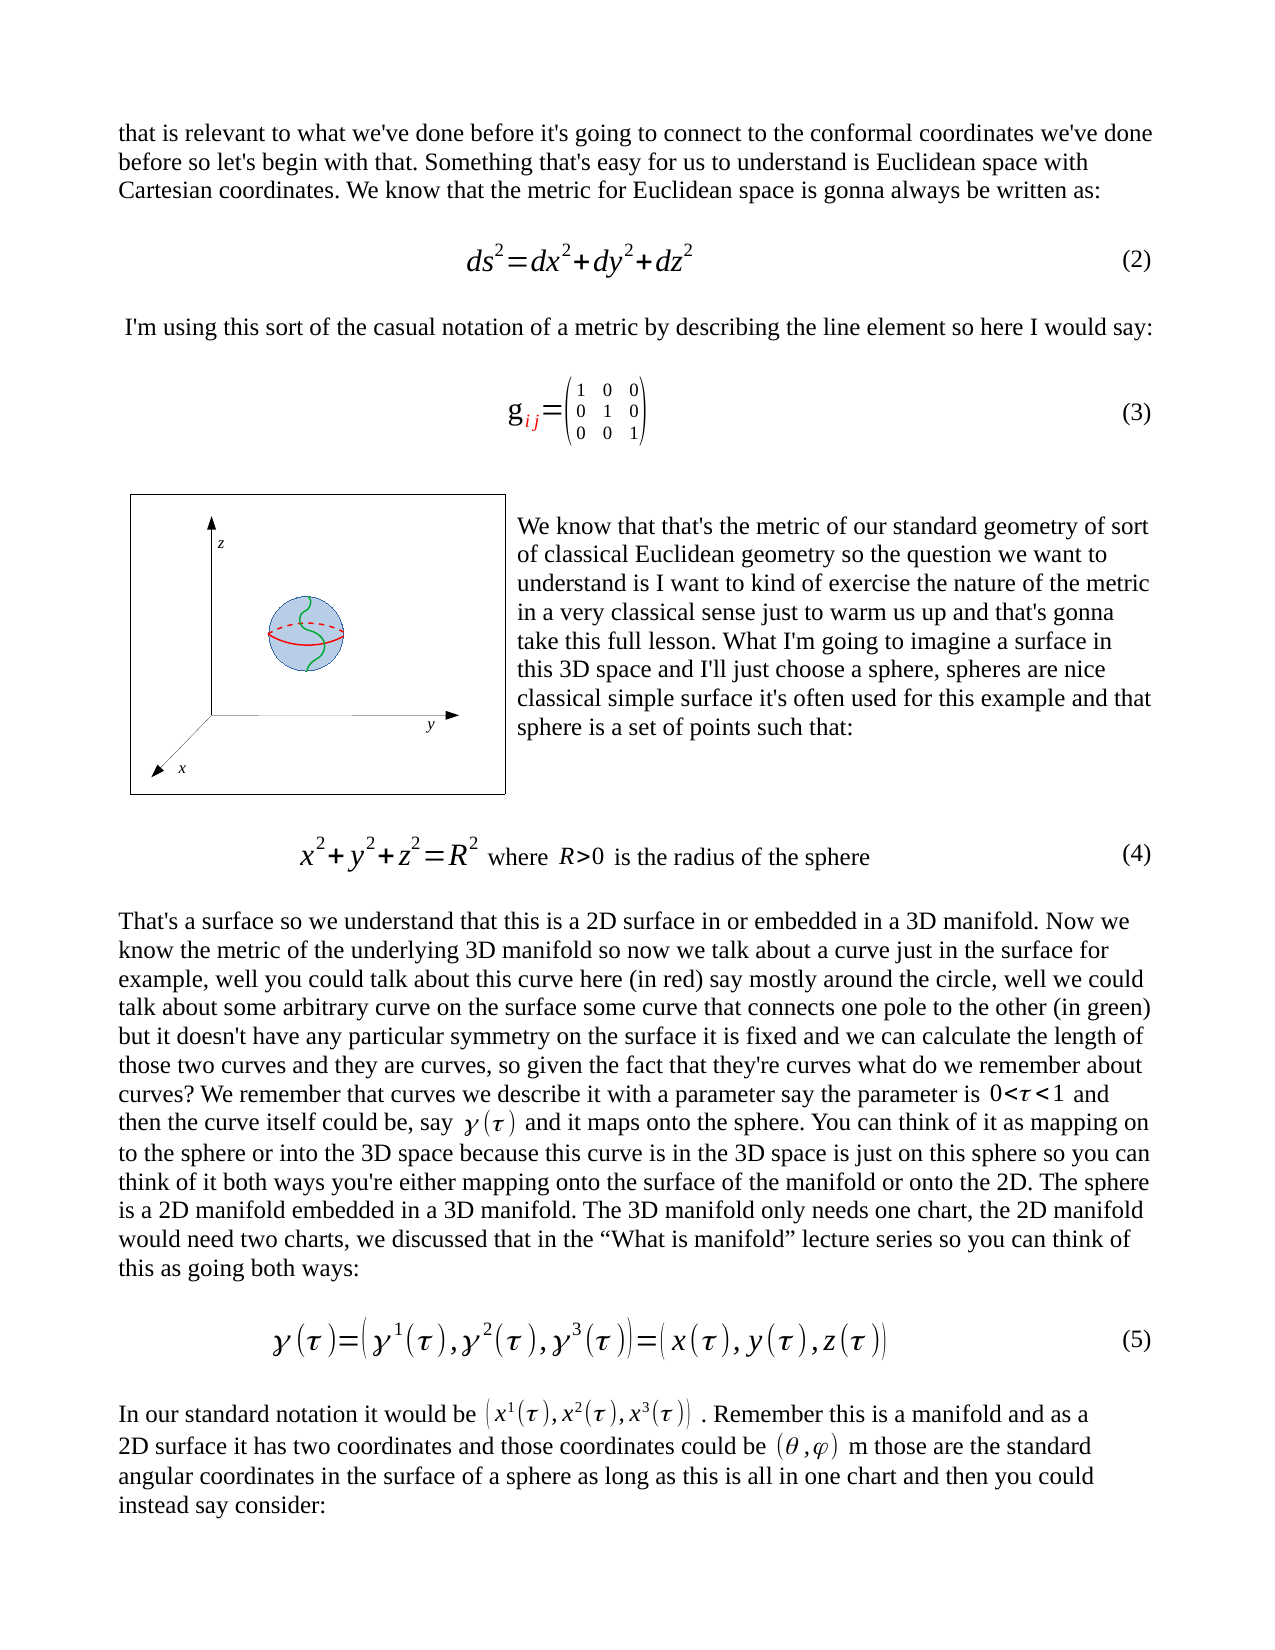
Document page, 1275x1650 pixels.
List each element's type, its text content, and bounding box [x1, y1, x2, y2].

text talk about some arbitrary curve on the surface some curve that connects one pole to the other (in green) but it doesn't have any particular symmetry on the surface it is fixed and we can calculate the length of those two curves and they are curves, so given the fact that they're curves what do we remember about curves? We remember that curves we describe it with a parameter say the parameter isand then the curve itself could be, sayand it maps onto the sphere. You can think of it as mapping on to the sphere or into the 3D space because this curve is in the 3D space is just on this sphere so you can think of it both ways you're either mapping onto the surface of the manifold or onto the 2D. The sphere is a 2D manifold embedded in a 3D manifold. The 3D manifold only needs one chart, the 2D manifold would need two charts, we discussed that in the “What is manifold” lecture series so you can think of this as going both ways: [118, 992, 1157, 1282]
text 2D surface it has two coordinates and those coordinates could bem those are the standard angular coordinates in the surface of a sphere as long as this is all in one chart and then you could [118, 1431, 1157, 1490]
table_header (5) [1041, 1310, 1157, 1368]
text I'm using this sort of the casual notation of a metric by describing the line element so here I would say: [118, 312, 1157, 341]
text In our standard notation it would be. Remember this is a manifold and as a [118, 1396, 1157, 1431]
table_header (4) [1041, 827, 1157, 877]
table_header [118, 370, 1041, 453]
text instead say consider: [118, 1490, 1157, 1519]
table_header (2) [1041, 233, 1157, 283]
table_header [118, 233, 1041, 283]
text That's a surface so we understand that this is a 2D surface in or embedded in a 3D manifold. Now we know the metric of the underlying 3D manifold so now we talk about a curve just in the surface for example, well you could talk about this curve here (in red) say mostly around the circle, well we could [118, 906, 1157, 992]
table_header [118, 1310, 1041, 1368]
text We know that that's the metric of our standard geometry of sort of classical Euclidean geometry so the question we want to understand is I want to kind of exercise the nature of the metric in a very classical sense just to warm us up and that's gonna take this full lesson. What I'm going to imagine a surface in [506, 511, 1157, 654]
table_header (3) [1041, 370, 1157, 453]
text that is relevant to what we've done before it's going to connect to the conformal coordinates we've done before so let's begin with that. Something that's easy for us to understand is Euclidean space with Cartesian coordinates. We know that the metric for Euclidean space is gonna always be written as: [118, 118, 1157, 204]
table_header whereis the radius of the sphere [118, 827, 1041, 877]
text this 3D space and I'll just choose a sphere, spheres are nice classical simple surface it's often used for this example and that sphere is a set of points such that: [506, 654, 1157, 741]
